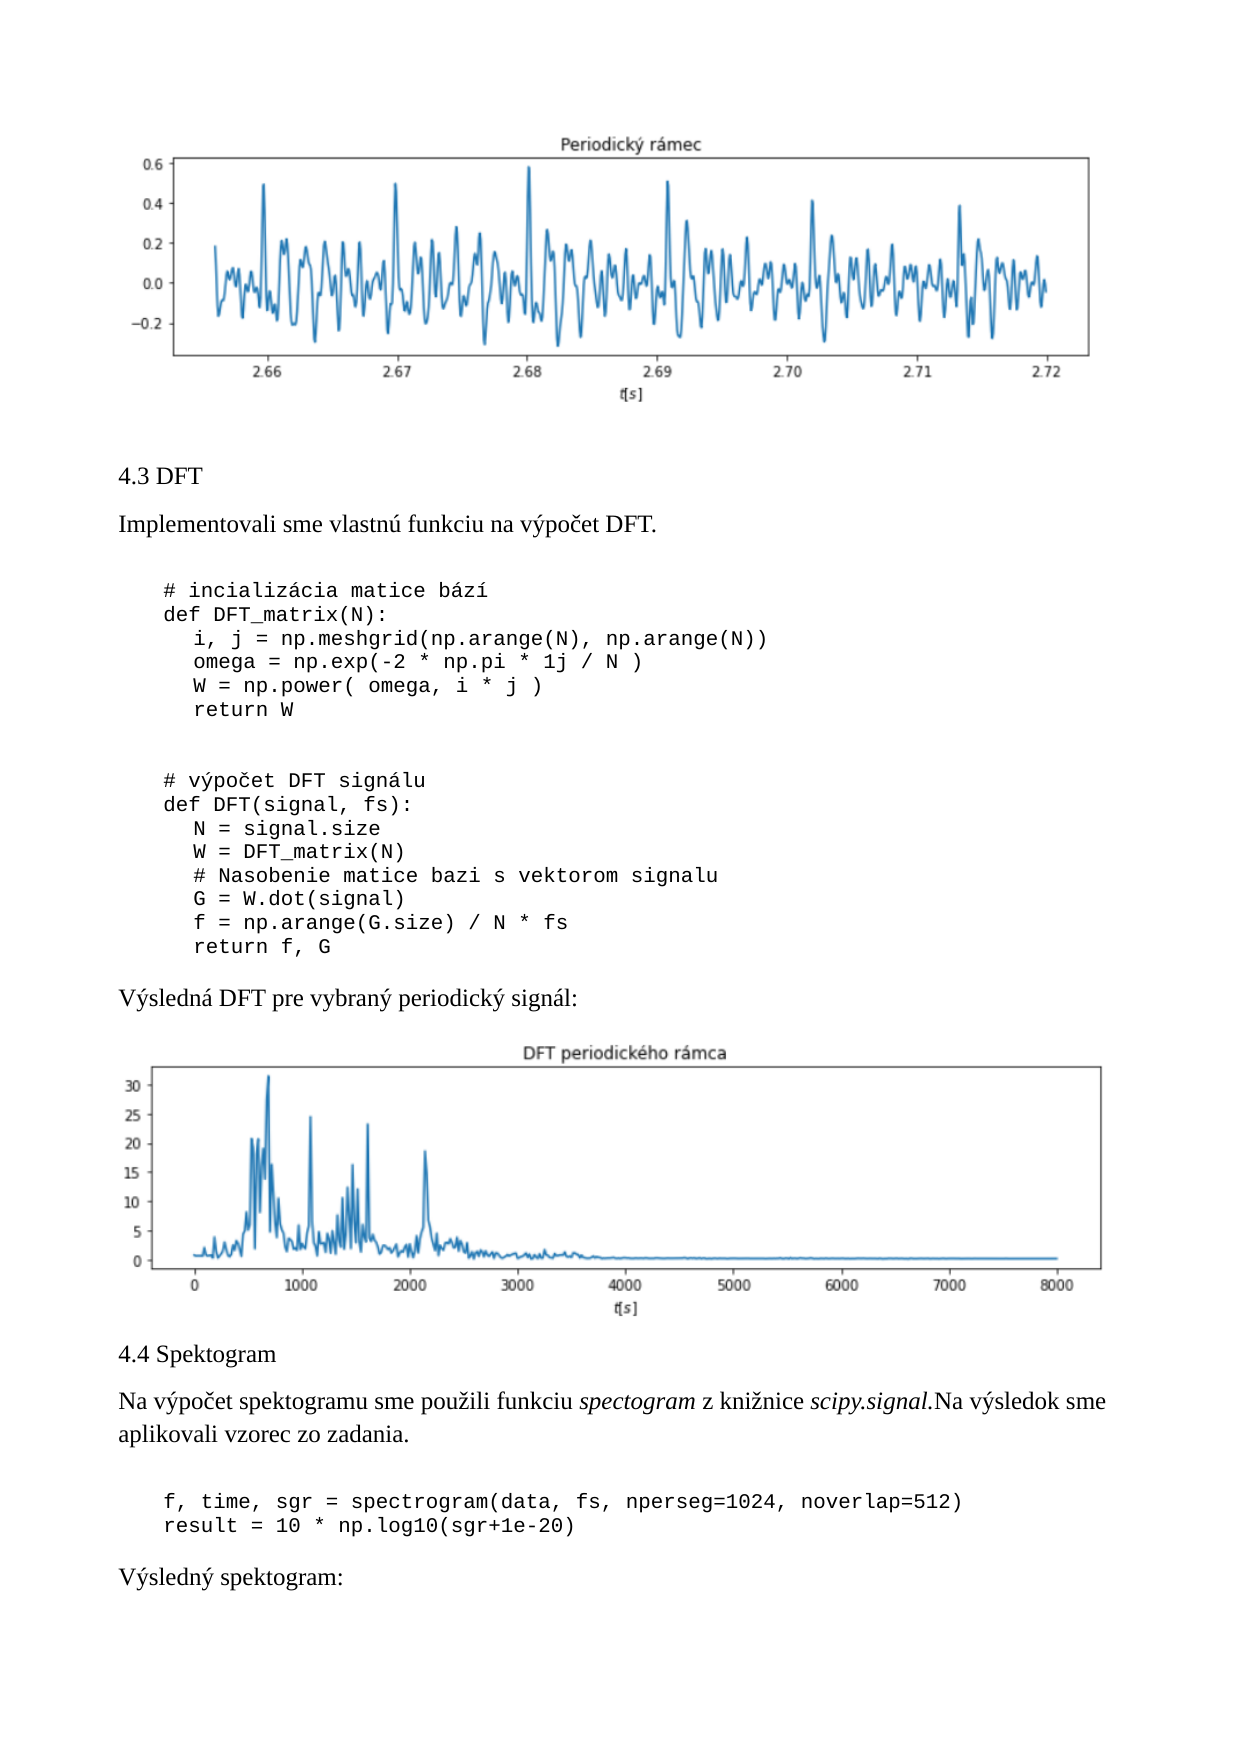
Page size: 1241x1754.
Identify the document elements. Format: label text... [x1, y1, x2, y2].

text # výpočet DFT signálu def DFT(signal, fs): N = signal.size W = DFT_matrix(N) # Nasobenie matice bazi s vektorom signalu G = W.dot(signal) f = np.arange(G.size) / N * fs return f, G [163, 770, 1122, 959]
text Implementovali sme vlastnú funkciu na výpočet DFT. [118, 509, 1122, 538]
text Výsledná DFT pre vybraný periodický signál: [118, 983, 1122, 1012]
picture [118, 1031, 1123, 1335]
text 4.3 DFT [118, 461, 1122, 490]
text Na výpočet spektogramu sme použili funkciu spectogram z knižnice scipy.signal.Na výsledok sme aplikovali vzorec zo zadania. [118, 1386, 1122, 1448]
text f, time, sgr = spectrogram(data, fs, nperseg=1024, noverlap=512) result = 10 * np.log10(sgr+1e-20) [163, 1491, 1122, 1538]
picture [128, 118, 1113, 410]
text Výsledný spektogram: [118, 1562, 1122, 1591]
text 4.4 Spektogram [118, 1335, 1122, 1368]
text # incializácia matice bází def DFT_matrix(N): i, j = np.meshgrid(np.arange(N), np.arange(N)) omega = np.exp(-2 * np.pi * 1j / N ) W = np.power( omega, i * j ) return W [163, 580, 1122, 722]
